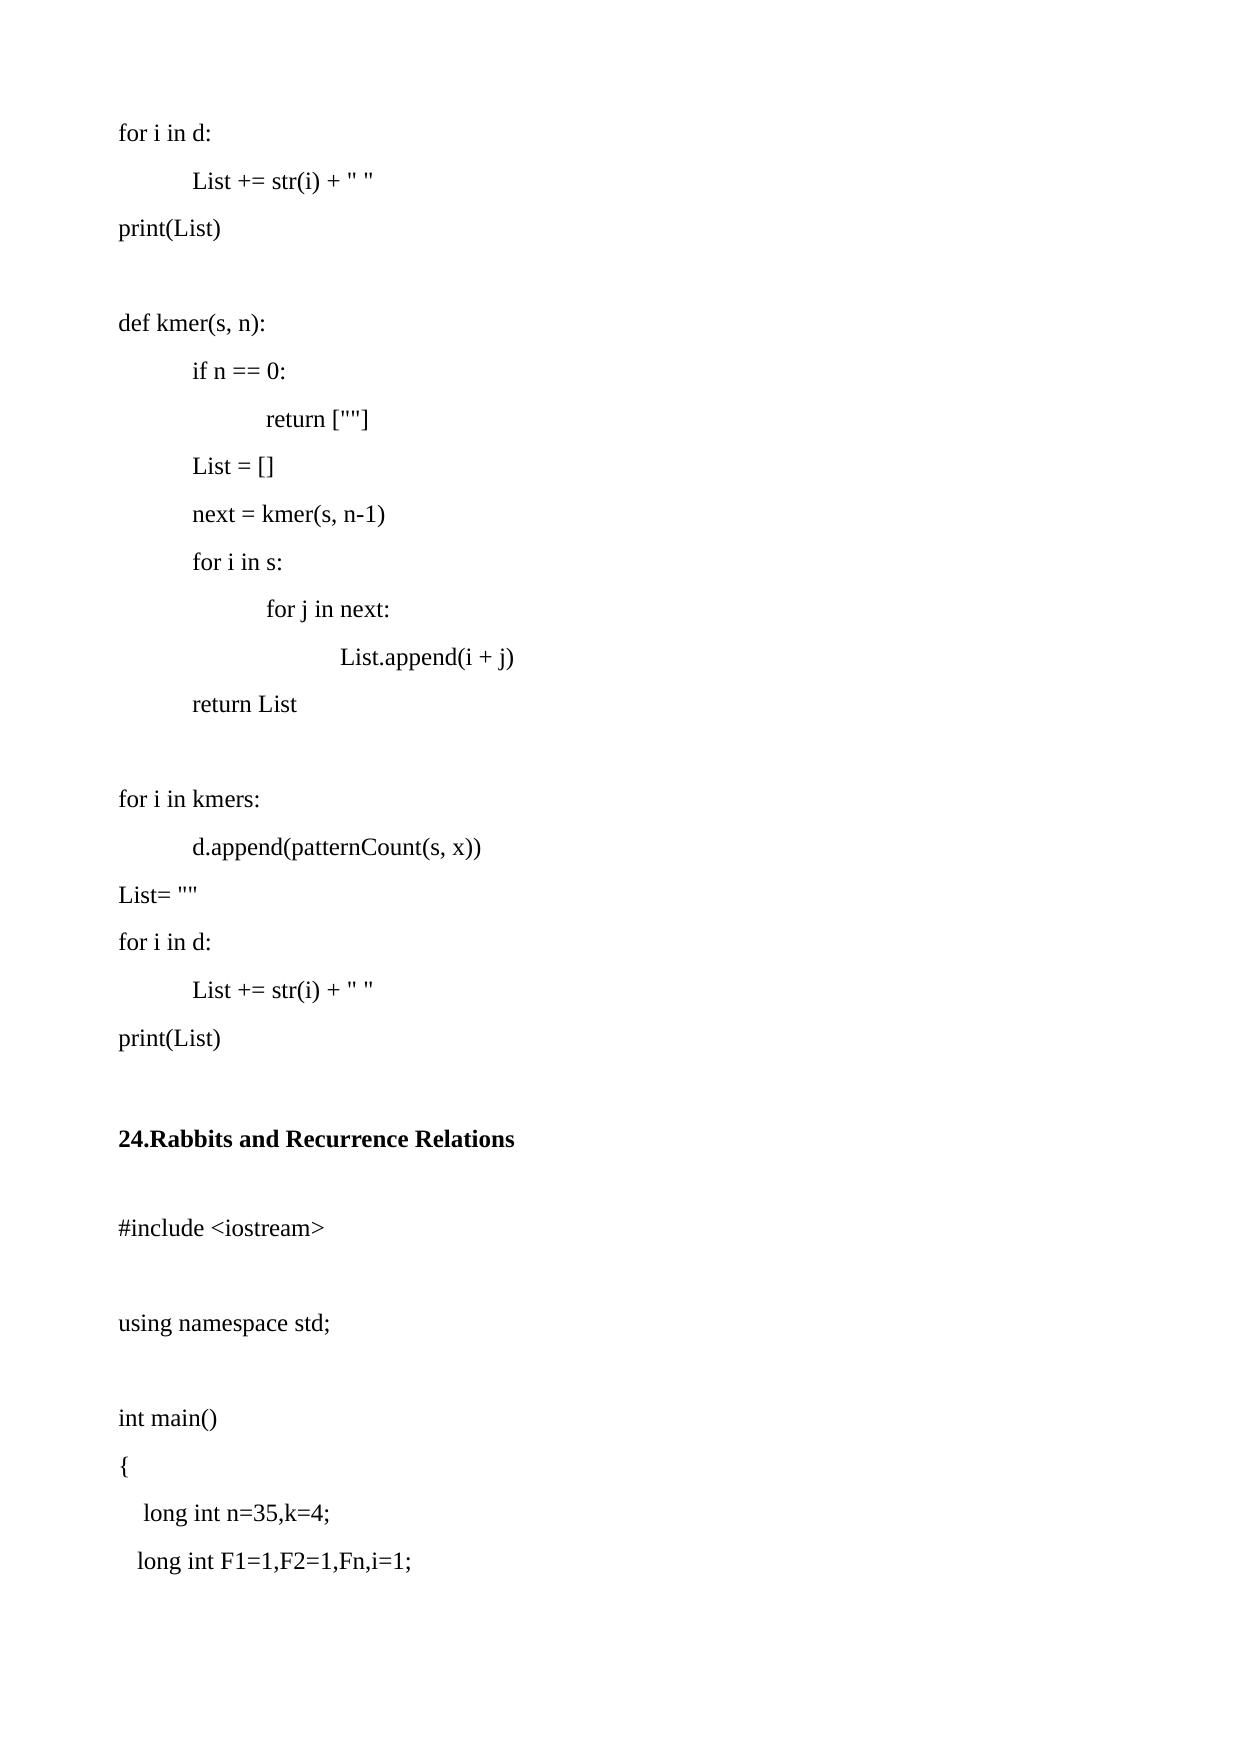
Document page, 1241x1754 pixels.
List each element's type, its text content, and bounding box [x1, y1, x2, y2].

text { [118, 1451, 1122, 1479]
text return List [118, 689, 1122, 718]
text return [""] [118, 404, 1122, 432]
text using namespace std; [118, 1308, 1122, 1337]
text for i in s: [118, 547, 1122, 575]
text if n == 0: [118, 356, 1122, 385]
text for i in kmers: [118, 784, 1122, 813]
subtitle 24.Rabbits and Recurrence Relations [118, 1124, 1122, 1153]
text List.append(i + j) [118, 642, 1122, 671]
text long int F1=1,F2=1,Fn,i=1; [118, 1546, 1122, 1575]
text #include <iostream> [118, 1213, 1122, 1242]
text print(List) [118, 1023, 1122, 1051]
text List = [] [118, 451, 1122, 480]
text List += str(i) + " " [118, 166, 1122, 194]
text List= "" [118, 880, 1122, 908]
text for i in d: [118, 927, 1122, 956]
text long int n=35,k=4; [118, 1498, 1122, 1527]
text def kmer(s, n): [118, 308, 1122, 337]
text for i in d: [118, 118, 1122, 147]
text print(List) [118, 213, 1122, 242]
text d.append(patternCount(s, x)) [118, 832, 1122, 861]
text for j in next: [118, 594, 1122, 623]
text int main() [118, 1403, 1122, 1432]
text List += str(i) + " " [118, 975, 1122, 1004]
text next = kmer(s, n-1) [118, 499, 1122, 528]
